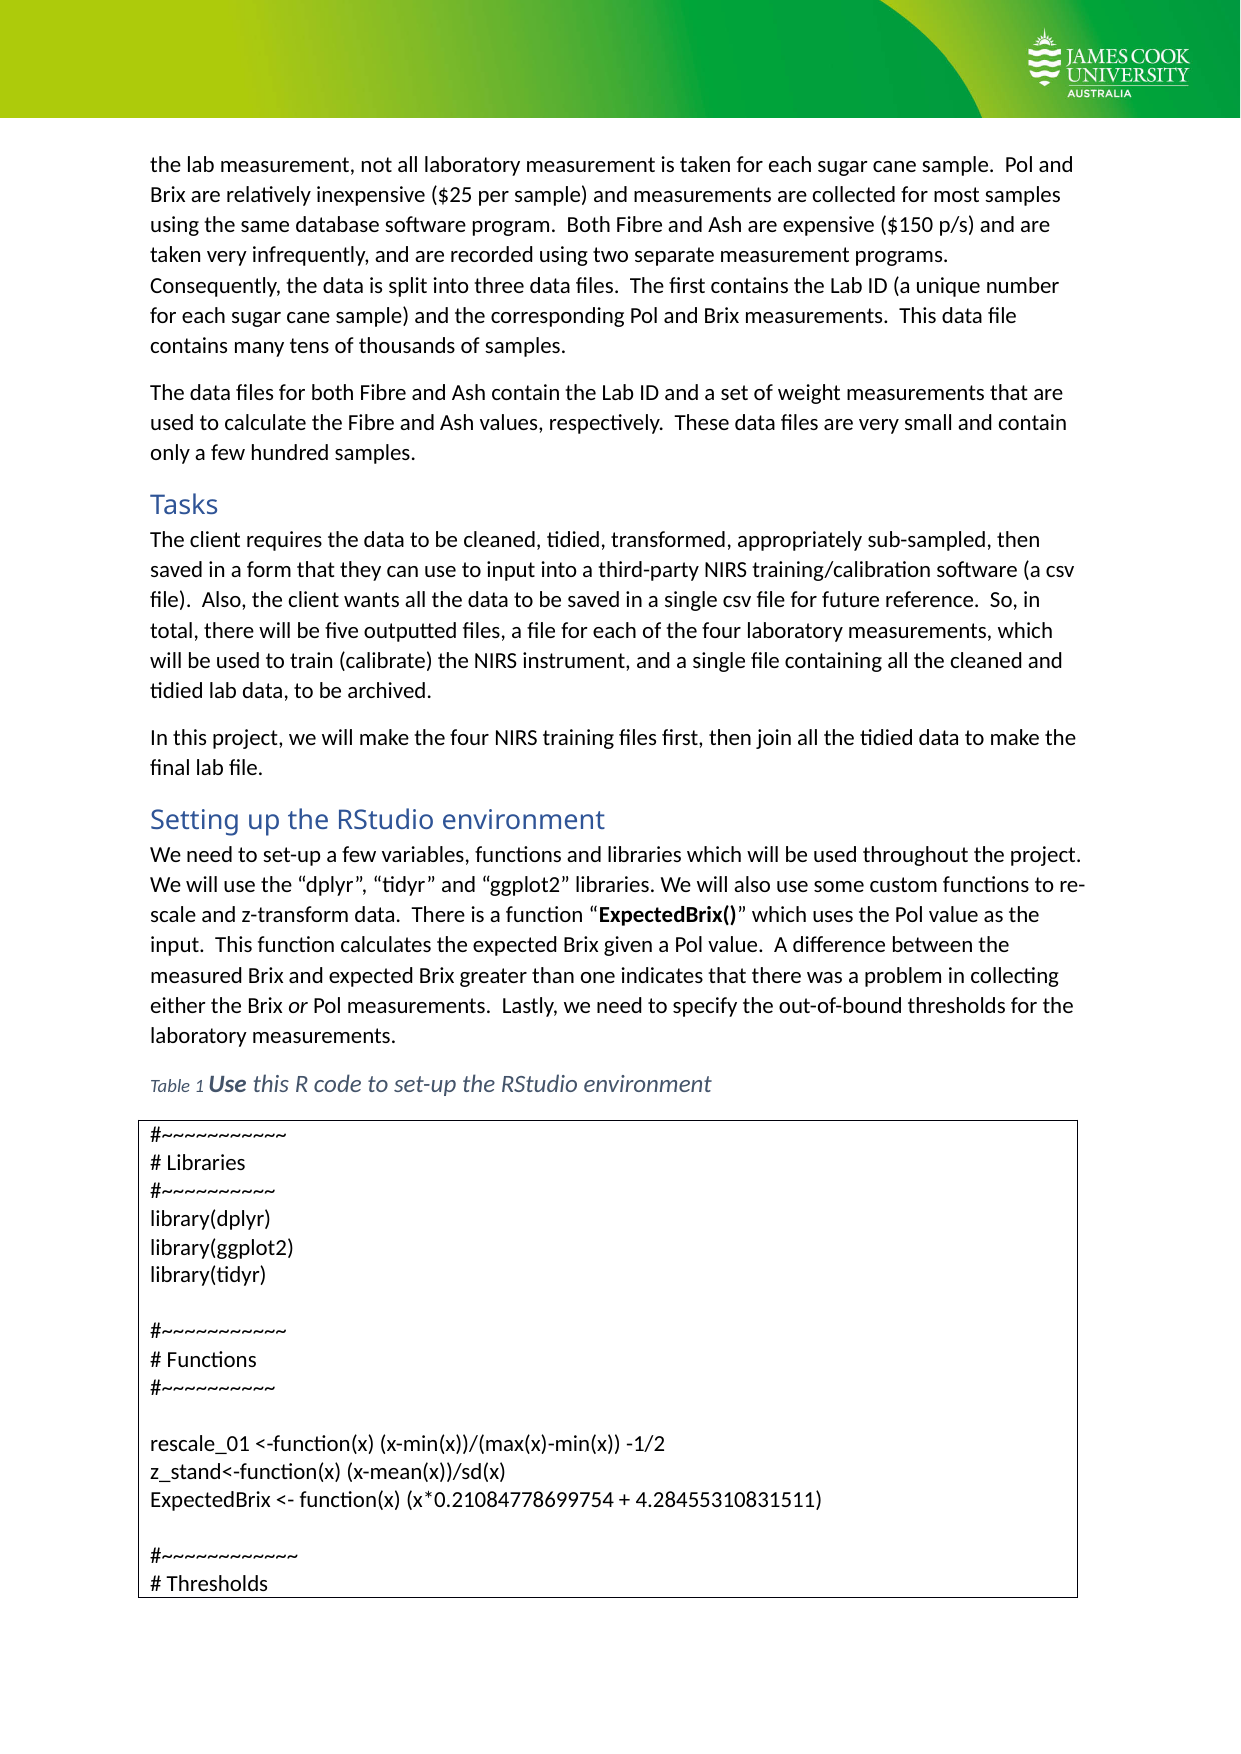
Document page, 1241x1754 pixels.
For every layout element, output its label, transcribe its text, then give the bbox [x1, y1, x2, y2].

text The data files for both Fibre and Ash contain the Lab ID and a set of weight measurements that are used to calculate the Fibre and Ash values, respectively. These data files are very small and contain only a few hundred samples. [150, 378, 1090, 467]
subtitle Tasks [150, 485, 1090, 522]
text The client requires the data to be cleaned, tidied, transformed, appropriately sub-sampled, then saved in a form that they can use to input into a third-party NIRS training/calibration software (a csv file). Also, the client wants all the data to be saved in a single csv file for future reference. So, in total, there will be five outputted files, a file for each of the four laboratory measurements, which will be used to train (calibrate) the NIRS instrument, and a single file containing all the cleaned and tidied lab data, to be archived. [150, 525, 1090, 704]
text In this project, we will make the four NIRS training files first, then join all the tidied data to make the final lab file. [150, 723, 1090, 781]
text the lab measurement, not all laboratory measurement is taken for each sugar cane sample. Pol and Brix are relatively inexpensive ($25 per sample) and measurements are collected for most samples using the same database software program. Both Fibre and Ash are expensive ($150 p/s) and are taken very infrequently, and are recorded using two separate measurement programs. Consequently, the data is split into three data files. The first contains the Lab ID (a unique number for each sugar cane sample) and the corresponding Pol and Brix measurements. This data file contains many tens of thousands of samples. [150, 150, 1090, 359]
table_header #~~~~~~~~~~~ # Libraries #~~~~~~~~~~ library(dplyr) library(ggplot2) library(tidyr) #~~~~~~~~~~~ # Functions #~~~~~~~~~~ rescale_01 <-function(x) (x-min(x))/(max(x)-min(x)) -1/2 z_stand<-function(x) (x-mean(x))/sd(x) ExpectedBrix <- function(x) (x*0.21084778699754 + 4.28455310831511) #~~~~~~~~~~~~ # Thresholds [139, 1121, 1077, 1597]
subtitle Setting up the RStudio environment [150, 800, 1090, 837]
text Table 1 Use this R code to set-up the RStudio environment [150, 1068, 1090, 1099]
text We need to set-up a few variables, functions and libraries which will be used throughout the project. We will use the “dplyr”, “tidyr” and “ggplot2” libraries. We will also use some custom functions to re-scale and z-transform data. There is a function “ExpectedBrix()” which uses the Pol value as the input. This function calculates the expected Brix given a Pol value. A difference between the measured Brix and expected Brix greater than one indicates that there was a problem in collecting either the Brix or Pol measurements. Lastly, we need to specify the out-of-bound thresholds for the laboratory measurements. [150, 840, 1090, 1049]
picture [0, 0, 1241, 118]
